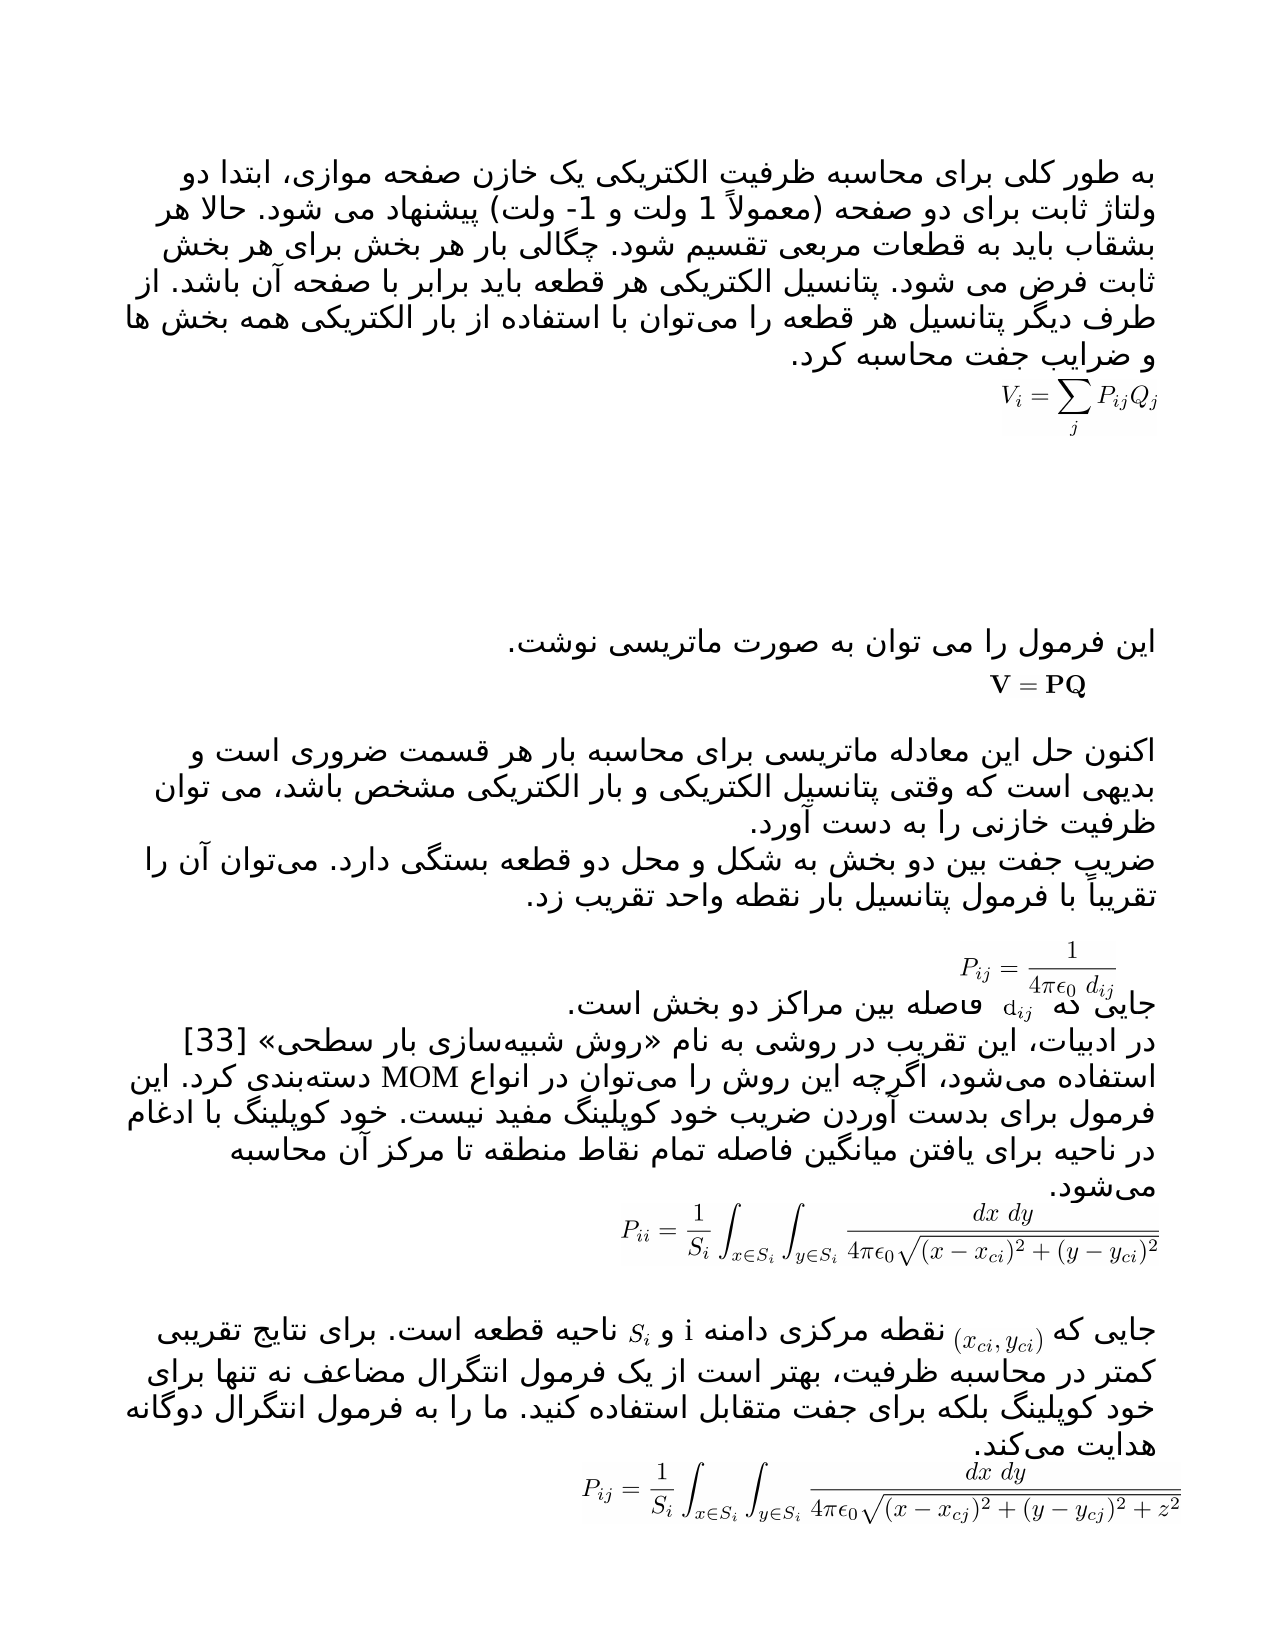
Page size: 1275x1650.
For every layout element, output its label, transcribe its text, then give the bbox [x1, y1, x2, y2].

picture [621, 1203, 1159, 1266]
text اکنون حل این معادله ماتریسی برای محاسبه بار هر قسمت ضروری است و بدیهی است که وقتی پتانسیل الکتریکی و بار الکتریکی مشخص باشد، می توان ظرفیت خازنی را به دست آورد. [118, 732, 1157, 841]
picture [582, 1462, 1181, 1524]
picture [1002, 379, 1157, 436]
text ضریب جفت بین دو بخش به شکل و محل دو قطعه بستگی دارد. می‌توان آن را تقریباً با فرمول پتانسیل بار نقطه واحد تقریب زد. [118, 841, 1157, 914]
picture [990, 675, 1085, 698]
text در ادبیات، این تقریب در روشی به نام «روش شبیه‌سازی بار سطحی» [33] استفاده می‌شود، اگرچه این روش را می‌توان در انواع MOM دسته‌بندی کرد. این فرمول برای بدست آوردن ضریب خود کوپلینگ مفید نیست. خود کوپلینگ با ادغام در ناحیه برای یافتن میانگین فاصله تمام نقاط منطقه تا مرکز آن محاسبه می‌شود. [118, 1022, 1157, 1204]
text به طور کلی برای محاسبه ظرفیت الکتریکی یک خازن صفحه موازی، ابتدا دو ولتاژ ثابت برای دو صفحه (معمولاً 1 ولت و 1- ولت) پیشنهاد می شود. حالا هر بشقاب باید به قطعات مربعی تقسیم شود. چگالی بار هر بخش برای هر بخش ثابت فرض می شود. پتانسیل الکتریکی هر قطعه باید برابر با صفحه آن باشد. از طرف دیگر پتانسیل هر قطعه را می‌توان با استفاده از بار الکتریکی همه بخش ها و ضرایب جفت محاسبه کرد. [118, 154, 1157, 372]
picture [955, 1328, 1042, 1354]
text فاصله بین مراکز دو بخش است. [118, 986, 1027, 1022]
text جایی که نقطه مرکزی دامنه i و ناحیه قطعه است. برای نتایج تقریبی کمتر در محاسبه ظرفیت، بهتر است از یک فرمول انتگرال مضاعف نه تنها برای خود کوپلینگ بلکه برای جفت متقابل استفاده کنید. ما را به فرمول انتگرال دوگانه هدایت می‌کند. [118, 1312, 1157, 1462]
text جایی که [1028, 986, 1157, 1022]
text این فرمول را می توان به صورت ماتریسی نوشت. [118, 624, 1157, 660]
picture [960, 941, 1116, 1000]
